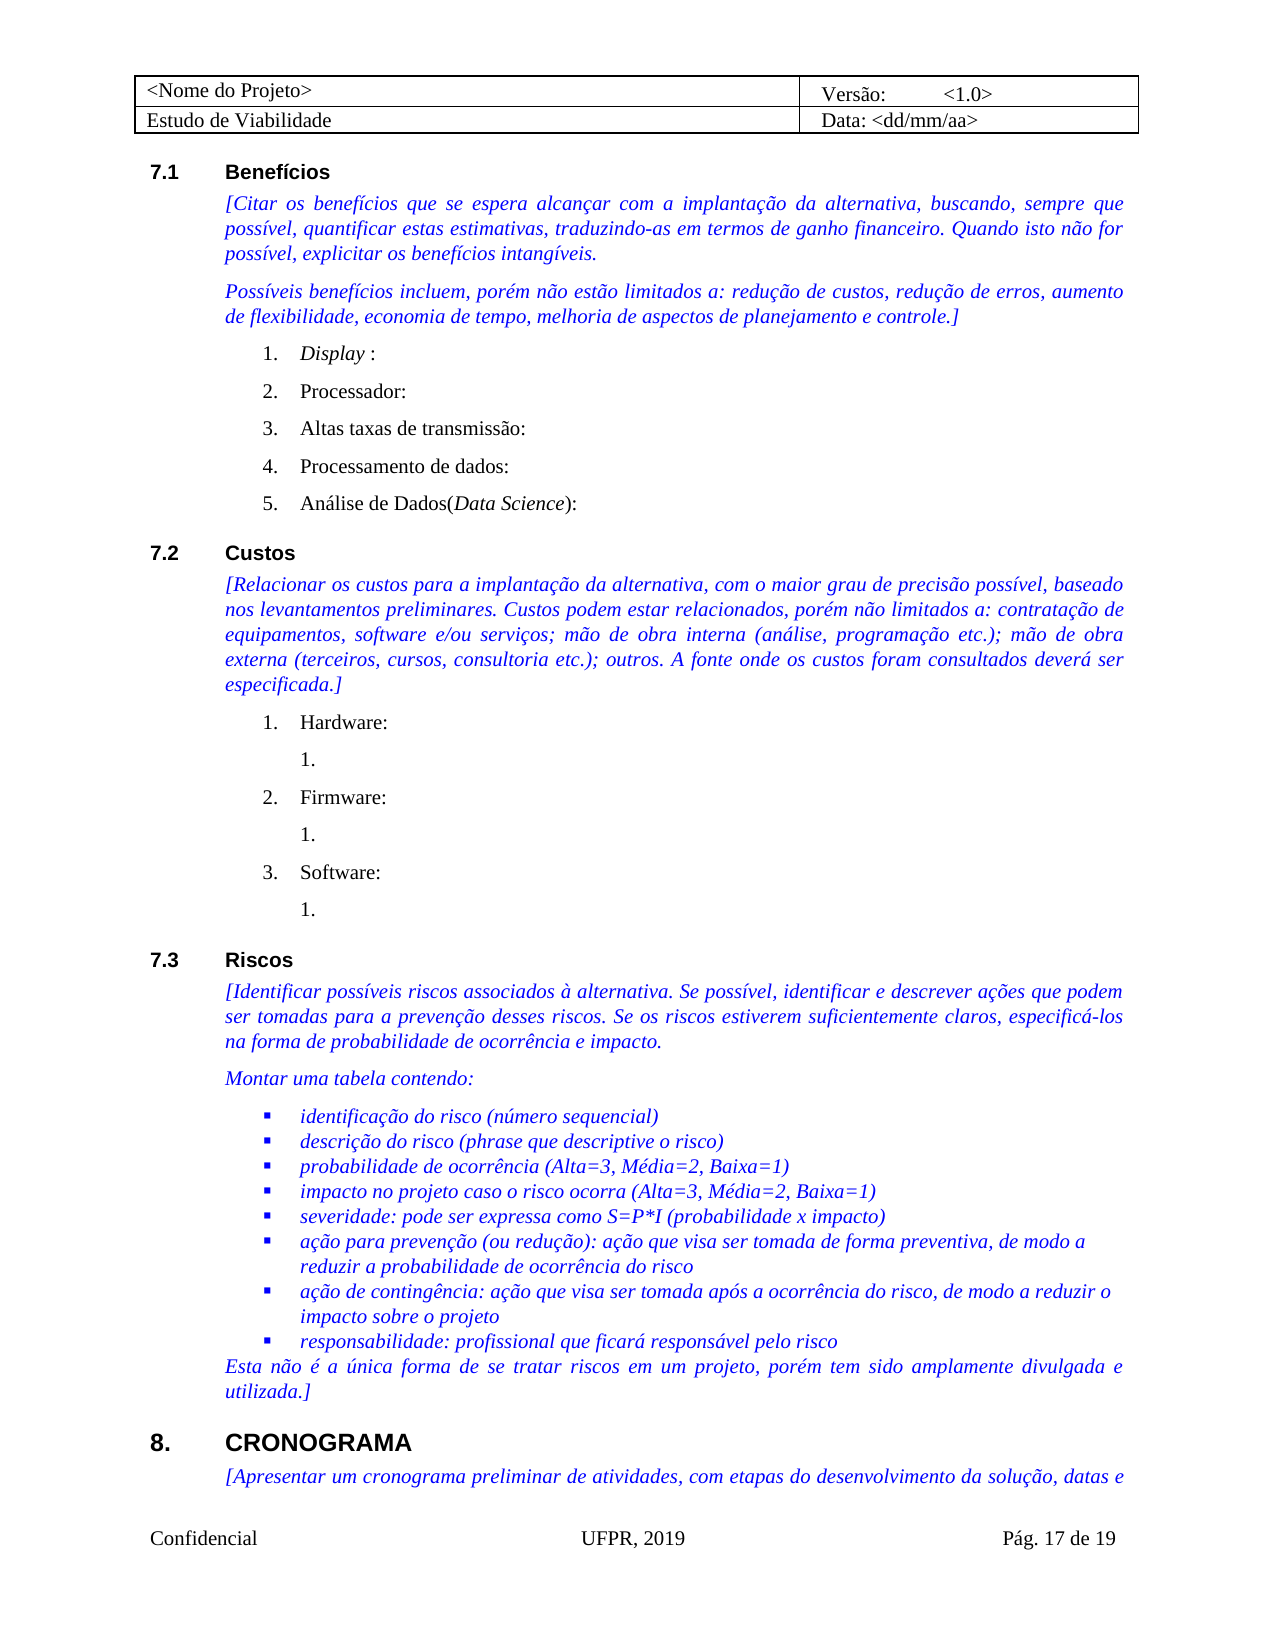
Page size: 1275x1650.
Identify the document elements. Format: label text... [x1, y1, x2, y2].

list responsabilidade: profissional que ficará responsável pelo risco [262, 1328, 1125, 1353]
list Altas taxas de transmissão: [262, 415, 1125, 440]
list ação de contingência: ação que visa ser tomada após a ocorrência do risco, de modo a reduzir o impacto sobre o projeto [262, 1278, 1125, 1328]
list descrição do risco (phrase que descriptive o risco) [262, 1128, 1125, 1153]
subtitle Riscos [150, 946, 1125, 971]
text Esta não é a única forma de se tratar riscos em um projeto, porém tem sido amplamente divulgada e utilizada.] [225, 1353, 1125, 1403]
list probabilidade de ocorrência (Alta=3, Média=2, Baixa=1) [262, 1153, 1125, 1178]
list Software: [262, 859, 1125, 884]
list Display : [262, 340, 1125, 365]
list severidade: pode ser expressa como S=P*I (probabilidade x impacto) [262, 1203, 1125, 1228]
list Firmware: [262, 784, 1125, 809]
text [Identificar possíveis riscos associados à alternativa. Se possível, identificar e descrever ações que podem ser tomadas para a prevenção desses riscos. Se os riscos estiverem suficientemente claros, especificá-los na forma de probabilidade de ocorrência e impacto. [225, 978, 1125, 1053]
list impacto no projeto caso o risco ocorra (Alta=3, Média=2, Baixa=1) [262, 1178, 1125, 1203]
subtitle Benefícios [150, 159, 1125, 184]
list Processamento de dados: [262, 453, 1125, 478]
text [Relacionar os custos para a implantação da alternativa, com o maior grau de precisão possível, baseado nos levantamentos preliminares. Custos podem estar relacionados, porém não limitados a: contratação de equipamentos, software e/ou serviços; mão de obra interna (análise, programação etc.); mão de obra externa (terceiros, cursos, consultoria etc.); outros. A fonte onde os custos foram consultados deverá ser especificada.] [225, 571, 1125, 696]
list Processador: [262, 378, 1125, 403]
text [Citar os benefícios que se espera alcançar com a implantação da alternativa, buscando, sempre que possível, quantificar estas estimativas, traduzindo-as em termos de ganho financeiro. Quando isto não for possível, explicitar os benefícios intangíveis. [225, 190, 1125, 265]
subtitle Custos [150, 540, 1125, 565]
text [Apresentar um cronograma preliminar de atividades, com etapas do desenvolvimento da solução, datas e [225, 1463, 1125, 1488]
list identificação do risco (número sequencial) [262, 1103, 1125, 1128]
text Montar uma tabela contendo: [225, 1065, 1125, 1090]
text Possíveis benefícios incluem, porém não estão limitados a: redução de custos, redução de erros, aumento de flexibilidade, economia de tempo, melhoria de aspectos de planejamento e controle.] [225, 278, 1125, 328]
list Análise de Dados(Data Science): [262, 490, 1125, 515]
list Hardware: [262, 709, 1125, 734]
subtitle CRONOGRAMA [150, 1428, 1125, 1456]
list ação para prevenção (ou redução): ação que visa ser tomada de forma preventiva, de modo a reduzir a probabilidade de ocorrência do risco [262, 1228, 1125, 1278]
